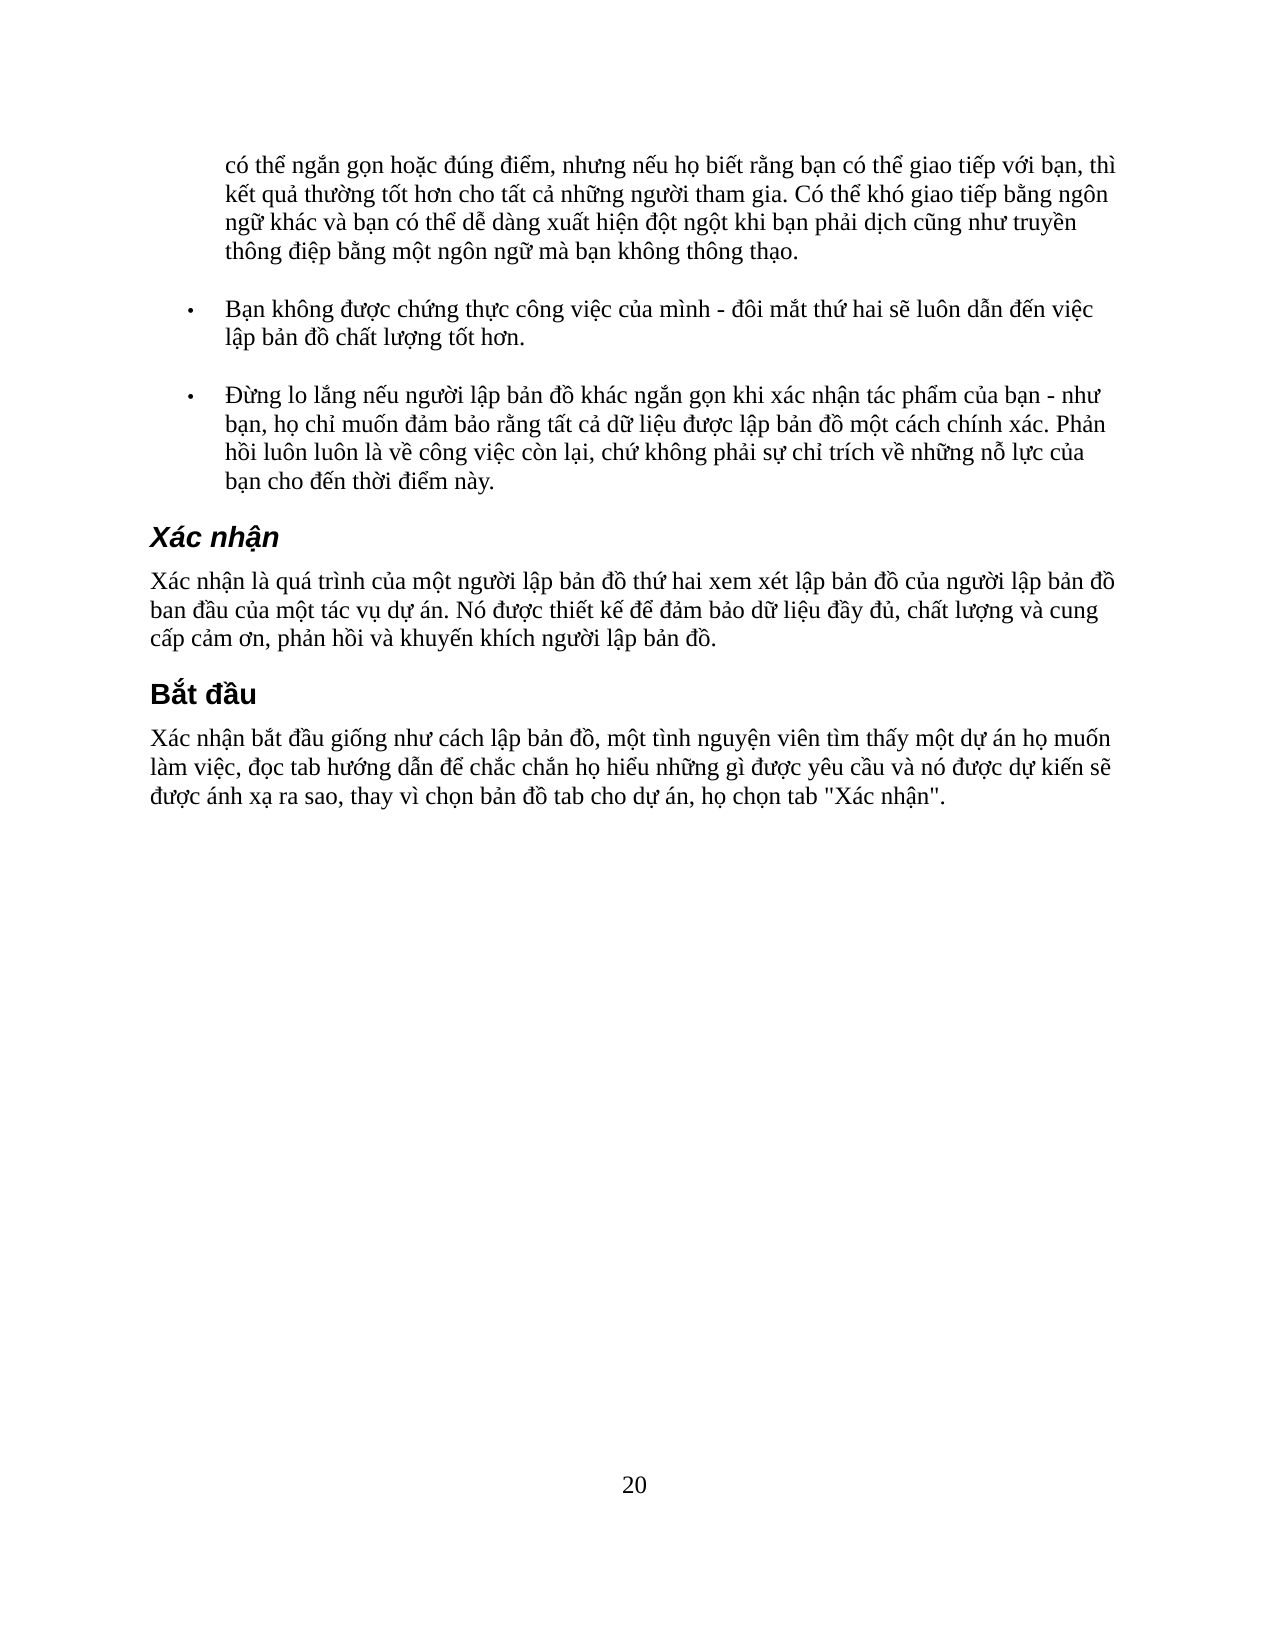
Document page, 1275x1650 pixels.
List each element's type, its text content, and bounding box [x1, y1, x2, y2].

list Đừng lo lắng nếu người lập bản đồ khác ngắn gọn khi xác nhận tác phẩm của bạn - như bạn, họ chỉ muốn đảm bảo rằng tất cả dữ liệu được lập bản đồ một cách chính xác. Phản hồi luôn luôn là về công việc còn lại, chứ không phải sự chỉ trích về những nỗ lực của bạn cho đến thời điểm này. [187, 380, 1125, 495]
subtitle Xác nhận [150, 520, 1125, 553]
subtitle Bắt đầu [150, 677, 1125, 711]
list Bạn không được chứng thực công việc của mình - đôi mắt thứ hai sẽ luôn dẫn đến việc lập bản đồ chất lượng tốt hơn. [187, 294, 1125, 380]
text Xác nhận bắt đầu giống như cách lập bản đồ, một tình nguyện viên tìm thấy một dự án họ muốn làm việc, đọc tab hướng dẫn để chắc chắn họ hiểu những gì được yêu cầu và nó được dự kiến sẽ được ánh xạ ra sao, thay vì chọn bản đồ tab cho dự án, họ chọn tab "Xác nhận". [150, 723, 1125, 809]
text Xác nhận là quá trình của một người lập bản đồ thứ hai xem xét lập bản đồ của người lập bản đồ ban đầu của một tác vụ dự án. Nó được thiết kế để đảm bảo dữ liệu đầy đủ, chất lượng và cung cấp cảm ơn, phản hồi và khuyến khích người lập bản đồ. [150, 566, 1125, 652]
list có thể ngắn gọn hoặc đúng điểm, nhưng nếu họ biết rằng bạn có thể giao tiếp với bạn, thì kết quả thường tốt hơn cho tất cả những người tham gia. Có thể khó giao tiếp bằng ngôn ngữ khác và bạn có thể dễ dàng xuất hiện đột ngột khi bạn phải dịch cũng như truyền thông điệp bằng một ngôn ngữ mà bạn không thông thạo. [187, 150, 1125, 294]
